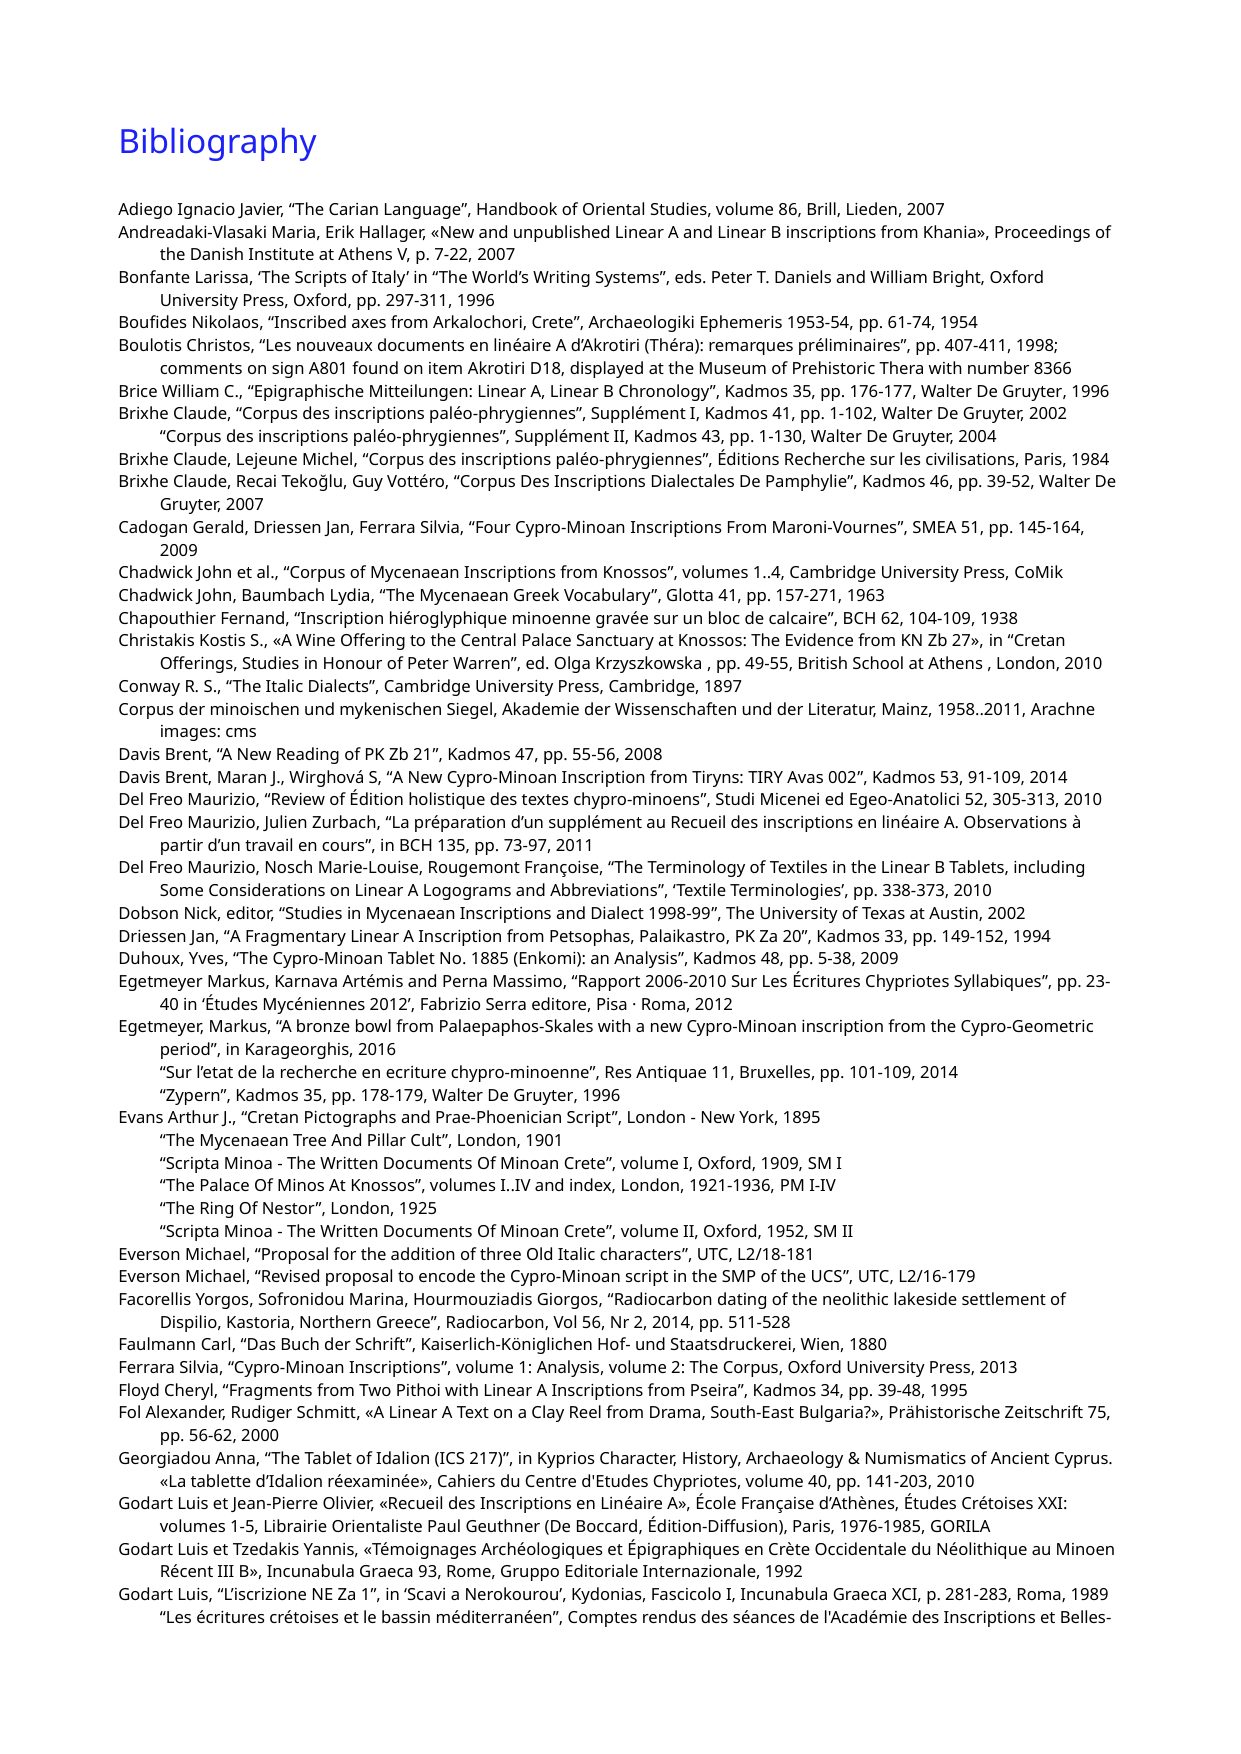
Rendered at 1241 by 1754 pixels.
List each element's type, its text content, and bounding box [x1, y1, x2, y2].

text Brixhe Claude, Lejeune Michel, “Corpus des inscriptions paléo-phrygiennes”, Éditions Recherche sur les civilisations, Paris, 1984 [118, 447, 1122, 470]
text Davis Brent, “A New Reading of PK Zb 21”, Kadmos 47, pp. 55-56, 2008 [118, 743, 1122, 765]
text Egetmeyer Markus, Karnava Artémis and Perna Massimo, “Rapport 2006-2010 Sur Les Écritures Chypriotes Syllabiques”, pp. 23-40 in ‘Études Mycéniennes 2012’, Fabrizio Serra editore, Pisa · Roma, 2012 [118, 970, 1122, 1015]
text Bibliography [118, 118, 1122, 163]
text Dobson Nick, editor, “Studies in Mycenaean Inscriptions and Dialect 1998-99”, The University of Texas at Austin, 2002 [118, 902, 1122, 924]
text Godart Luis et Tzedakis Yannis, «Témoignages Archéologiques et Épigraphiques en Crète Occidentale du Néolithique au Minoen Récent III B», Incunabula Graeca 93, Rome, Gruppo Editoriale Internazionale, 1992 [118, 1537, 1122, 1583]
text Chadwick John et al., “Corpus of Mycenaean Inscriptions from Knossos”, volumes 1..4, Cambridge University Press, CoMik [118, 561, 1122, 584]
text Brixhe Claude, “Corpus des inscriptions paléo-phrygiennes”, Supplément I, Kadmos 41, pp. 1-102, Walter De Gruyter, 2002 “Corpus des inscriptions paléo-phrygiennes”, Supplément II, Kadmos 43, pp. 1-130, Walter De Gruyter, 2004 [118, 402, 1122, 447]
text Brice William C., “Epigraphische Mitteilungen: Linear A, Linear B Chronology”, Kadmos 35, pp. 176-177, Walter De Gruyter, 1996 [118, 379, 1122, 402]
text Georgiadou Anna, “The Tablet of Idalion (ICS 217)”, in Kyprios Character, History, Archaeology & Numismatics of Ancient Cyprus. «La tablette d’Idalion réexaminée», Cahiers du Centre d'Etudes Chypriotes, volume 40, pp. 141-203, 2010 [118, 1447, 1122, 1492]
text Cadogan Gerald, Driessen Jan, Ferrara Silvia, “Four Cypro-Minoan Inscriptions From Maroni-Vournes”, SMEA 51, pp. 145-164, 2009 [118, 516, 1122, 561]
text Ferrara Silvia, “Cypro-Minoan Inscriptions”, volume 1: Analysis, volume 2: The Corpus, Oxford University Press, 2013 [118, 1356, 1122, 1378]
text Del Freo Maurizio, Nosch Marie-Louise, Rougemont Françoise, “The Terminology of Textiles in the Linear B Tablets, including Some Considerations on Linear A Logograms and Abbreviations”, ‘Textile Terminologies’, pp. 338-373, 2010 [118, 856, 1122, 902]
text Facorellis Yorgos, Sofronidou Marina, Hourmouziadis Giorgos, “Radiocarbon dating of the neolithic lakeside settlement of Dispilio, Kastoria, Northern Greece”, Radiocarbon, Vol 56, Nr 2, 2014, pp. 511-528 [118, 1288, 1122, 1333]
text Duhoux, Yves, “The Cypro-Minoan Tablet No. 1885 (Enkomi): an Analysis”, Kadmos 48, pp. 5-38, 2009 [118, 947, 1122, 970]
text Godart Luis, “L’iscrizione NE Za 1”, in ‘Scavi a Nerokourou’, Kydonias, Fascicolo I, Incunabula Graeca XCI, p. 281-283, Roma, 1989 “Les écritures crétoises et le bassin méditerranéen”, Comptes rendus des séances de l'Académie des Inscriptions et Belles- [118, 1583, 1122, 1628]
text Andreadaki-Vlasaki Maria, Erik Hallager, «New and unpublished Linear A and Linear B inscriptions from Khania», Proceedings of the Danish Institute at Athens V, p. 7-22, 2007 [118, 220, 1122, 266]
text Godart Luis et Jean-Pierre Olivier, «Recueil des Inscriptions en Linéaire A», École Française d’Athènes, Études Crétoises XXI: volumes 1-5, Librairie Orientaliste Paul Geuthner (De Boccard, Édition-Diffusion), Paris, 1976-1985, GORILA [118, 1492, 1122, 1537]
text Davis Brent, Maran J., Wirghová S, “A New Cypro-Minoan Inscription from Tiryns: TIRY Avas 002”, Kadmos 53, 91-109, 2014 [118, 765, 1122, 788]
text Chapouthier Fernand, “Inscription hiéroglyphique minoenne gravée sur un bloc de calcaire”, BCH 62, 104-109, 1938 [118, 606, 1122, 629]
text Conway R. S., “The Italic Dialects”, Cambridge University Press, Cambridge, 1897 [118, 674, 1122, 697]
text Corpus der minoischen und mykenischen Siegel, Akademie der Wissenschaften und der Literatur, Mainz, 1958..2011, Arachne images: cms [118, 697, 1122, 743]
text Adiego Ignacio Javier, “The Carian Language”, Handbook of Oriental Studies, volume 86, Brill, Lieden, 2007 [118, 198, 1122, 220]
text Egetmeyer, Markus, “A bronze bowl from Palaepaphos-Skales with a new Cypro-Minoan inscription from the Cypro-Geometric period”, in Karageorghis, 2016 “Sur l’etat de la recherche en ecriture chypro-minoenne”, Res Antiquae 11, Bruxelles, pp. 101-109, 2014 “Zypern”, Kadmos 35, pp. 178-179, Walter De Gruyter, 1996 [118, 1015, 1122, 1106]
text Brixhe Claude, Recai Tekoğlu, Guy Vottéro, “Corpus Des Inscriptions Dialectales De Pamphylie”, Kadmos 46, pp. 39-52, Walter De Gruyter, 2007 [118, 470, 1122, 516]
text Everson Michael, “Proposal for the addition of three Old Italic characters”, UTC, L2/18-181 [118, 1242, 1122, 1265]
text Del Freo Maurizio, Julien Zurbach, “La préparation d’un supplément au Recueil des inscriptions en linéaire A. Observations à partir d’un travail en cours”, in BCH 135, pp. 73-97, 2011 [118, 811, 1122, 856]
text Chadwick John, Baumbach Lydia, “The Mycenaean Greek Vocabulary”, Glotta 41, pp. 157-271, 1963 [118, 584, 1122, 606]
text Everson Michael, “Revised proposal to encode the Cypro-Minoan script in the SMP of the UCS”, UTC, L2/16-179 [118, 1265, 1122, 1288]
text Floyd Cheryl, “Fragments from Two Pithoi with Linear A Inscriptions from Pseira”, Kadmos 34, pp. 39-48, 1995 [118, 1378, 1122, 1401]
text Evans Arthur J., “Cretan Pictographs and Prae-Phoenician Script”, London - New York, 1895 “The Mycenaean Tree And Pillar Cult”, London, 1901 “Scripta Minoa - The Written Documents Of Minoan Crete”, volume I, Oxford, 1909, SM I “The Palace Of Minos At Knossos”, volumes I..IV and index, London, 1921-1936, PM I-IV “The Ring Of Nestor”, London, 1925 “Scripta Minoa - The Written Documents Of Minoan Crete”, volume II, Oxford, 1952, SM II [118, 1106, 1122, 1242]
text Del Freo Maurizio, “Review of Édition holistique des textes chypro-minoens”, Studi Micenei ed Egeo-Anatolici 52, 305-313, 2010 [118, 788, 1122, 811]
text Driessen Jan, “A Fragmentary Linear A Inscription from Petsophas, Palaikastro, PK Za 20”, Kadmos 33, pp. 149-152, 1994 [118, 924, 1122, 947]
text Faulmann Carl, “Das Buch der Schrift”, Kaiserlich-Königlichen Hof- und Staatsdruckerei, Wien, 1880 [118, 1333, 1122, 1356]
text Bonfante Larissa, ‘The Scripts of Italy’ in “The World’s Writing Systems”, eds. Peter T. Daniels and William Bright, Oxford University Press, Oxford, pp. 297-311, 1996 [118, 266, 1122, 311]
text Christakis Kostis S., «A Wine Offering to the Central Palace Sanctuary at Knossos: The Evidence from KN Zb 27», in “Cretan Offerings, Studies in Honour of Peter Warren”, ed. Olga Krzyszkowska , pp. 49-55, British School at Athens , London, 2010 [118, 629, 1122, 674]
text Fol Alexander, Rudiger Schmitt, «A Linear A Text on a Clay Reel from Drama, South-East Bulgaria?», Prähistorische Zeitschrift 75, pp. 56-62, 2000 [118, 1401, 1122, 1447]
text Boufides Nikolaos, “Inscribed axes from Arkalochori, Crete”, Archaeologiki Ephemeris 1953-54, pp. 61-74, 1954 [118, 311, 1122, 334]
text Boulotis Christos, “Les nouveaux documents en linéaire A d’Akrotiri (Théra): remarques préliminaires”, pp. 407-411, 1998; comments on sign A801 found on item Akrotiri D18, displayed at the Museum of Prehistoric Thera with number 8366 [118, 334, 1122, 379]
